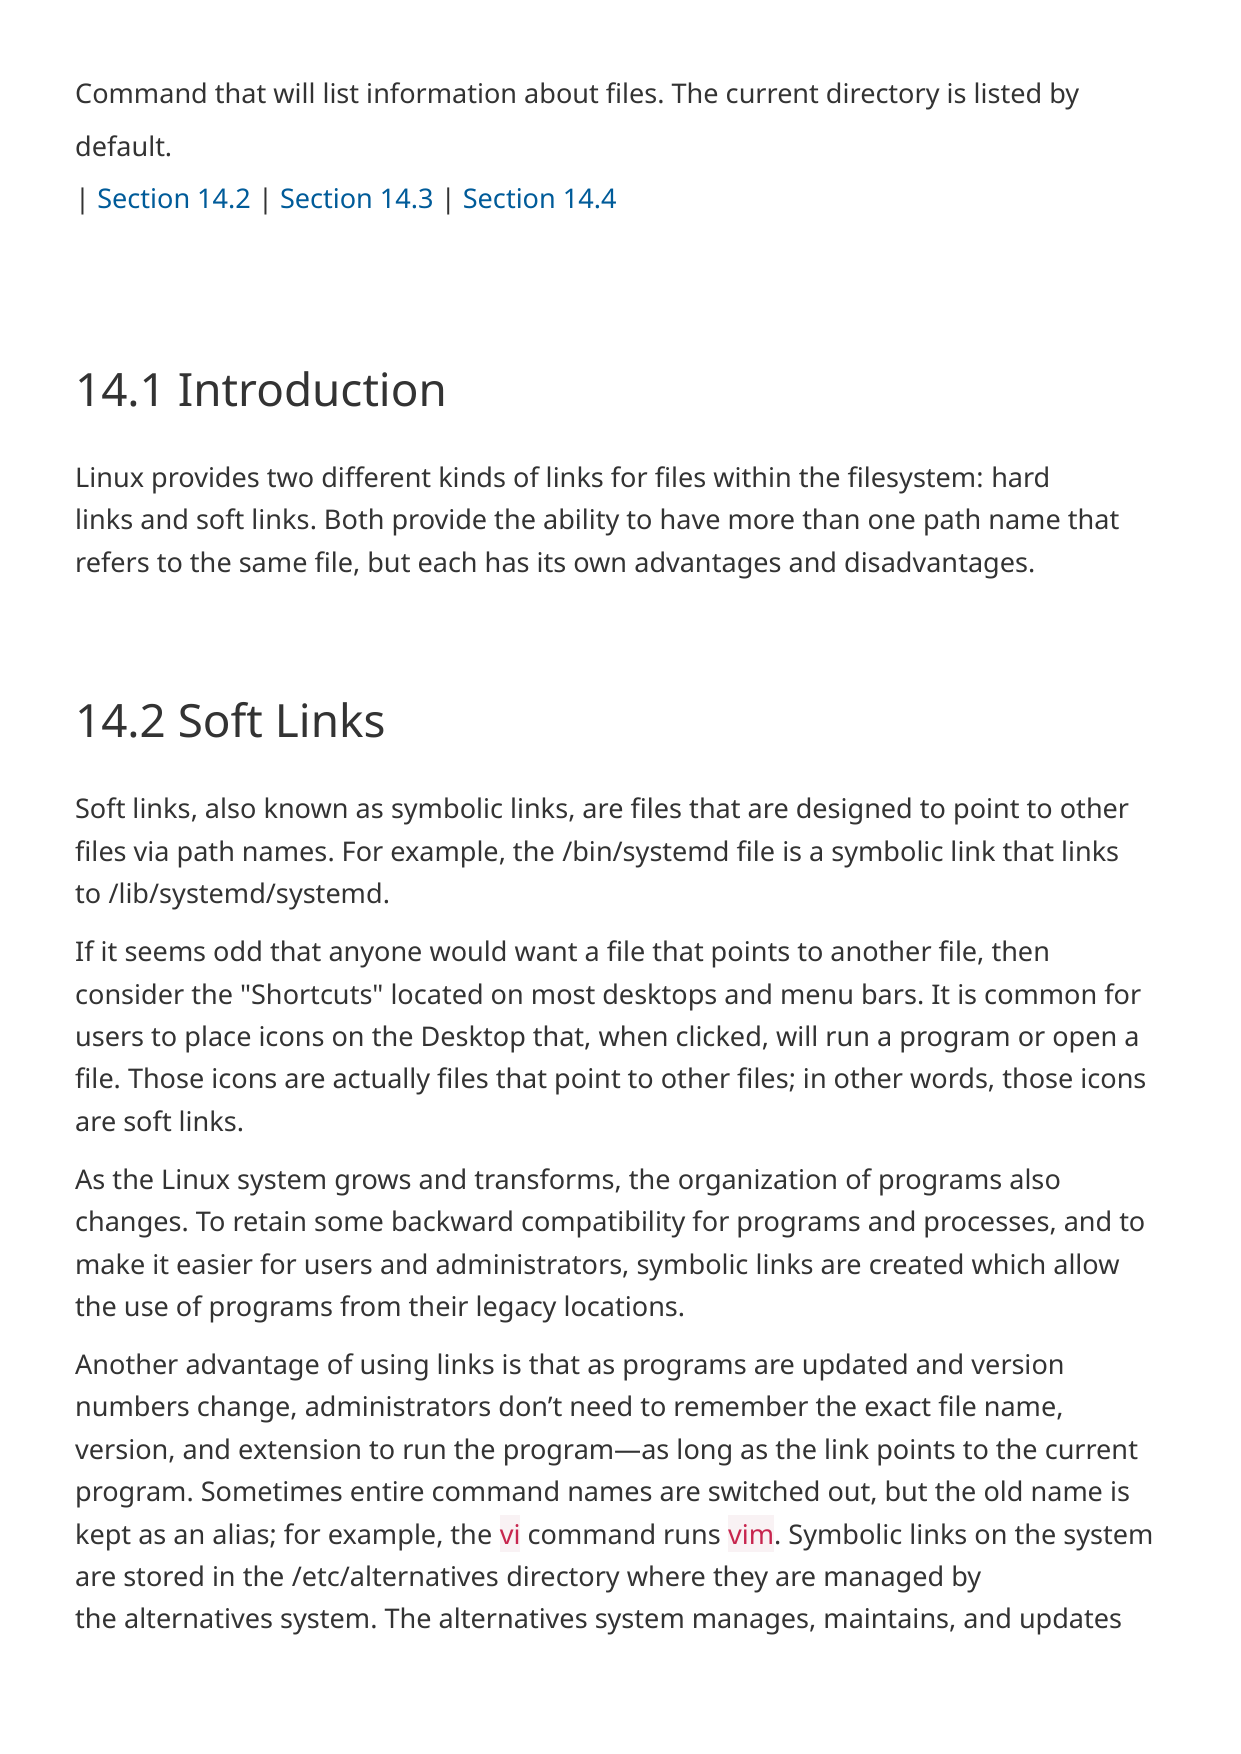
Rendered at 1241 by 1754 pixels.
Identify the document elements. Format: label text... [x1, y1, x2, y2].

text Soft links, also known as symbolic links, are files that are designed to point to other files via path names. For example, the /bin/systemd file is a symbolic link that links to /lib/systemd/systemd. [75, 790, 1165, 912]
text Linux provides two different kinds of links for files within the filesystem: hard links and soft links. Both provide the ability to have more than one path name that refers to the same file, but each has its own advantages and disadvantages. [75, 458, 1165, 580]
text Another advantage of using links is that as programs are updated and version numbers change, administrators don’t need to remember the exact file name, version, and extension to run the program—as long as the link points to the current program. Sometimes entire command names are switched out, but the old name is kept as an alias; for example, the vi command runs vim. Symbolic links on the system are stored in the /etc/alternatives directory where they are managed by the alternatives system. The alternatives system manages, maintains, and updates [75, 1346, 1165, 1637]
subtitle 14.2 Soft Links [75, 689, 1165, 751]
list Command that will list information about files. The current directory is listed by default. | Section 14.2 | Section 14.3 | Section 14.4 [75, 75, 1165, 216]
text If it seems odd that anyone would want a file that points to another file, then consider the "Shortcuts" located on most desktops and menu bars. It is common for users to place icons on the Desktop that, when clicked, will run a program or open a file. Those icons are actually files that point to other files; in other words, those icons are soft links. [75, 933, 1165, 1139]
text As the Linux system grows and transforms, the organization of programs also changes. To retain some backward compatibility for programs and processes, and to make it easier for users and administrators, symbolic links are created which allow the use of programs from their legacy locations. [75, 1160, 1165, 1324]
subtitle 14.1 Introduction [75, 357, 1165, 420]
